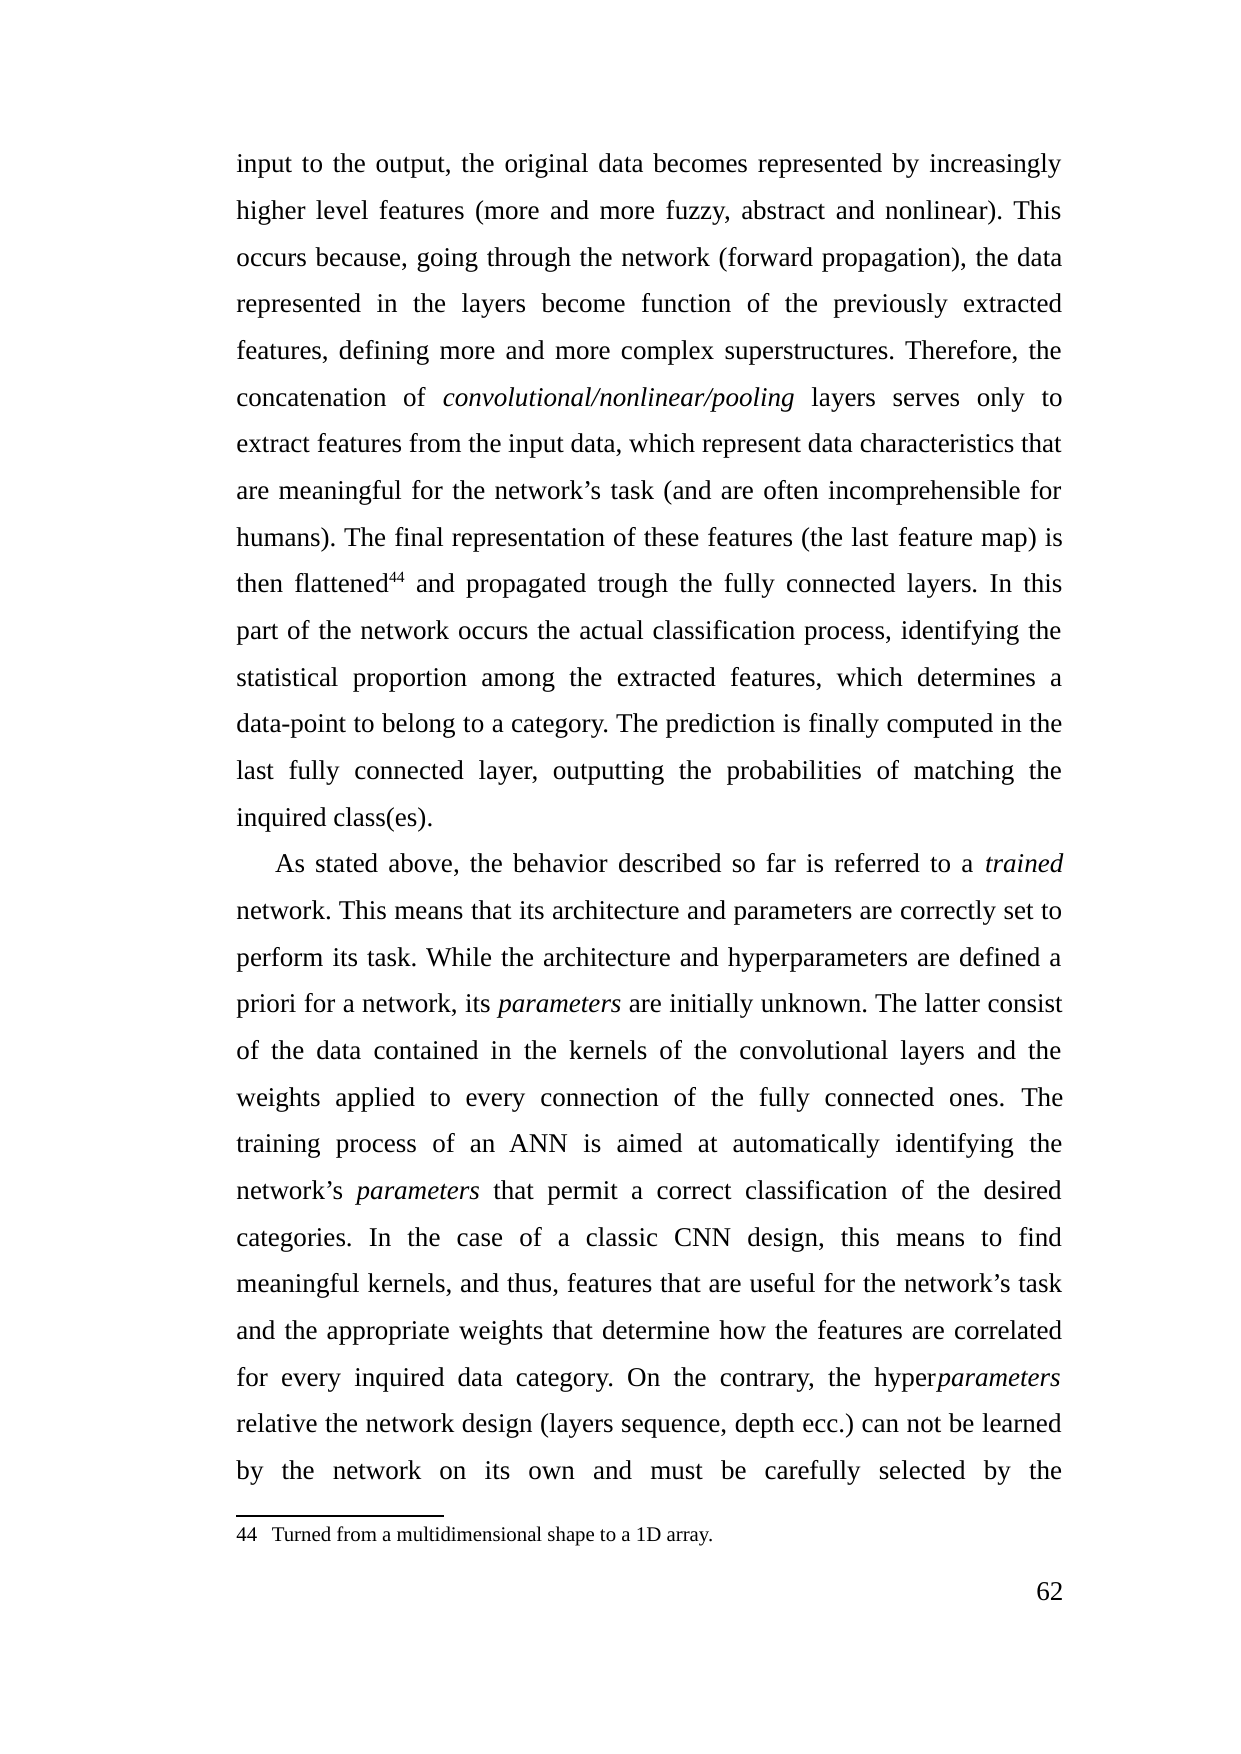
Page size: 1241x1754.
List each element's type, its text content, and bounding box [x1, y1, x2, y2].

text Turned from a multidimensional shape to a 1D array. [236, 1522, 1063, 1546]
text input to the output, the original data becomes represented by increasingly higher level features (more and more fuzzy, abstract and nonlinear). This occurs because, going through the network (forward propagation), the data represented in the layers become function of the previously extracted features, defining more and more complex superstructures. Therefore, the concatenation of convolutional/nonlinear/pooling layers serves only to extract features from the input data, which represent data characteristics that are meaningful for the network’s task (and are often incomprehensible for humans). The final representation of these features (the last feature map) is then flattened and propagated trough the fully connected layers. In this part of the network occurs the actual classification process, identifying the statistical proportion among the extracted features, which determines a data-point to belong to a category. The prediction is finally computed in the last fully connected layer, outputting the probabilities of matching the inquired class(es). [236, 148, 1063, 832]
text As stated above, the behavior described so far is referred to a trained network. This means that its architecture and parameters are correctly set to perform its task. While the architecture and hyperparameters are defined a priori for a network, its parameters are initially unknown. The latter consist of the data contained in the kernels of the convolutional layers and the weights applied to every connection of the fully connected ones. The training process of an ANN is aimed at automatically identifying the network’s parameters that permit a correct classification of the desired categories. In the case of a classic CNN design, this means to find meaningful kernels, and thus, features that are useful for the network’s task and the appropriate weights that determine how the features are correlated for every inquired data category. On the contrary, the hyperparameters relative the network design (layers sequence, depth ecc.) can not be learned by the network on its own and must be carefully selected by the [236, 848, 1063, 1485]
